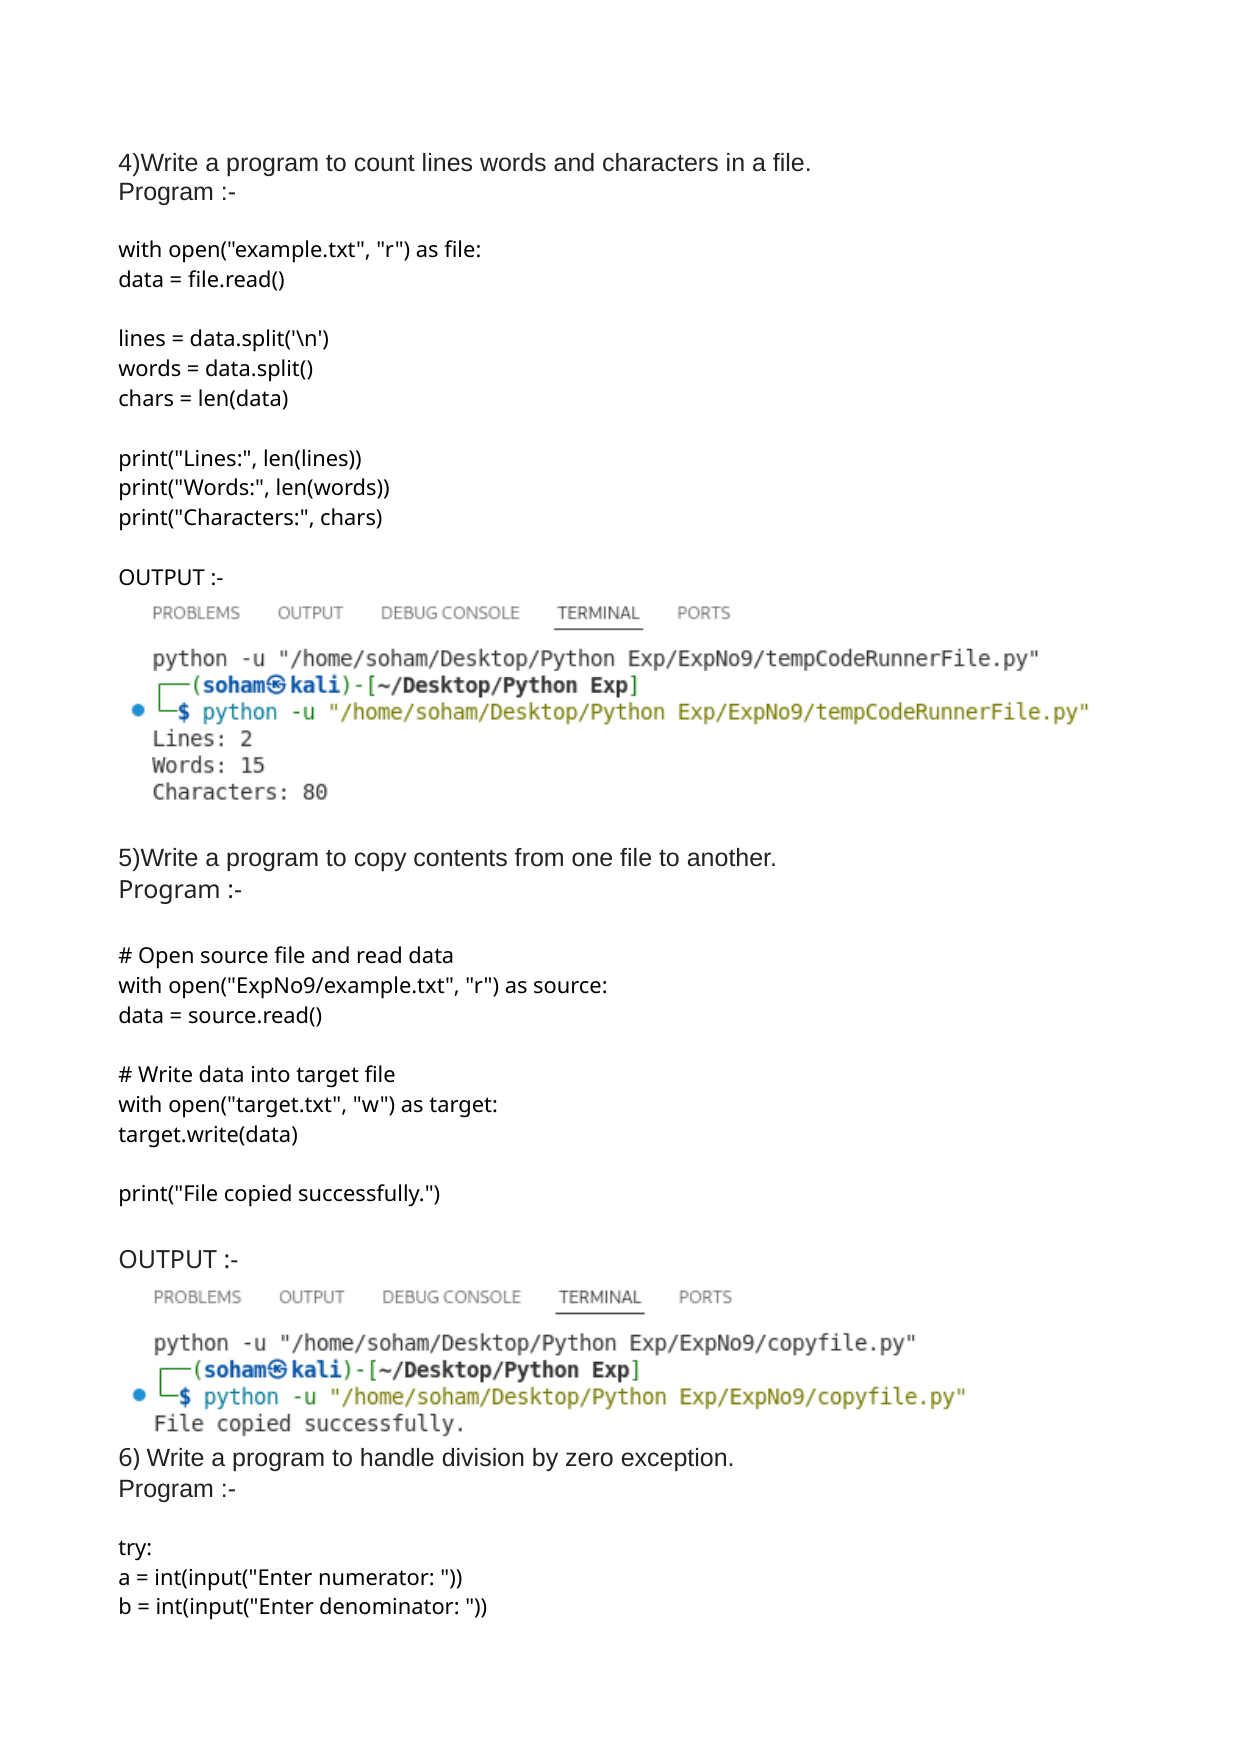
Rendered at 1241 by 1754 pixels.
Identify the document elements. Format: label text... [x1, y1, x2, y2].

text a = int(input("Enter numerator: ")) [118, 1561, 1122, 1591]
text # Write data into target file [118, 1059, 1122, 1089]
picture [124, 1276, 1116, 1441]
text Program :- [118, 177, 1122, 205]
text print("File copied successfully.") [118, 1178, 1122, 1208]
text print("Words:", len(words)) [118, 472, 1122, 502]
text OUTPUT :- [118, 1242, 1122, 1276]
text # Open source file and read data [118, 940, 1122, 970]
text words = data.split() [118, 353, 1122, 383]
text print("Characters:", chars) [118, 502, 1122, 532]
picture [126, 591, 1114, 814]
text data = source.read() [118, 999, 1122, 1029]
text with open("ExpNo9/example.txt", "r") as source: [118, 970, 1122, 999]
text 4)Write a program to count lines words and characters in a file. [118, 148, 1122, 177]
text Program :- [118, 1474, 1122, 1503]
text 5)Write a program to copy contents from one file to another. [118, 843, 1122, 872]
text OUTPUT :- [118, 562, 1122, 591]
text 6) Write a program to handle division by zero exception. [118, 1276, 1122, 1474]
text b = int(input("Enter denominator: ")) [118, 1591, 1122, 1621]
text data = file.read() [118, 264, 1122, 294]
text with open("target.txt", "w") as target: [118, 1089, 1122, 1119]
text with open("example.txt", "r") as file: [118, 234, 1122, 264]
text lines = data.split('\n') [118, 323, 1122, 353]
text chars = len(data) [118, 383, 1122, 413]
text target.write(data) [118, 1119, 1122, 1148]
text print("Lines:", len(lines)) [118, 442, 1122, 472]
text Program :- [118, 872, 1122, 906]
text try: [118, 1532, 1122, 1561]
